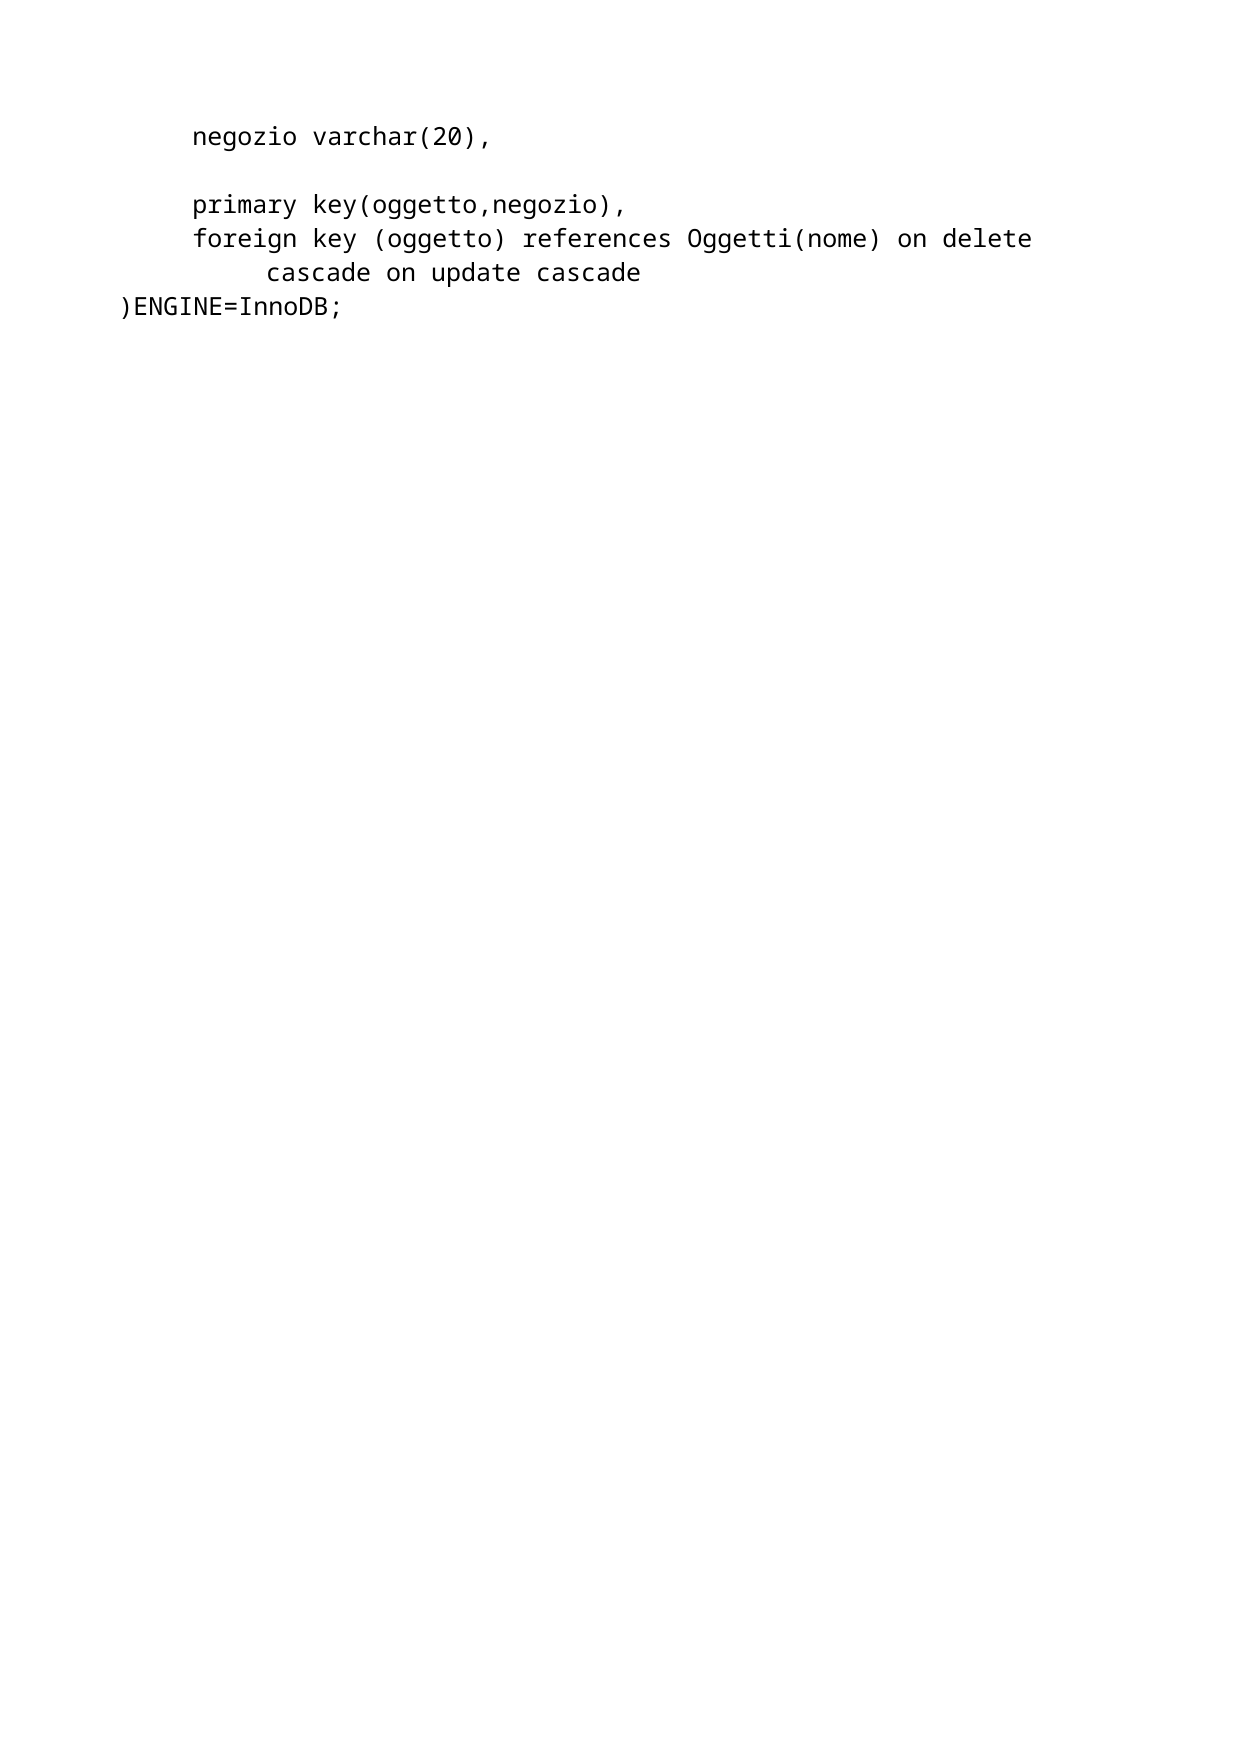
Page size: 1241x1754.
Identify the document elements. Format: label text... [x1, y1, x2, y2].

text primary key(oggetto,negozio), [118, 186, 1122, 220]
text foreign key (oggetto) references Oggetti(nome) on delete cascade on update cascade [118, 220, 1122, 288]
text negozio varchar(20), [118, 118, 1122, 152]
text )ENGINE=InnoDB; [118, 288, 1122, 322]
